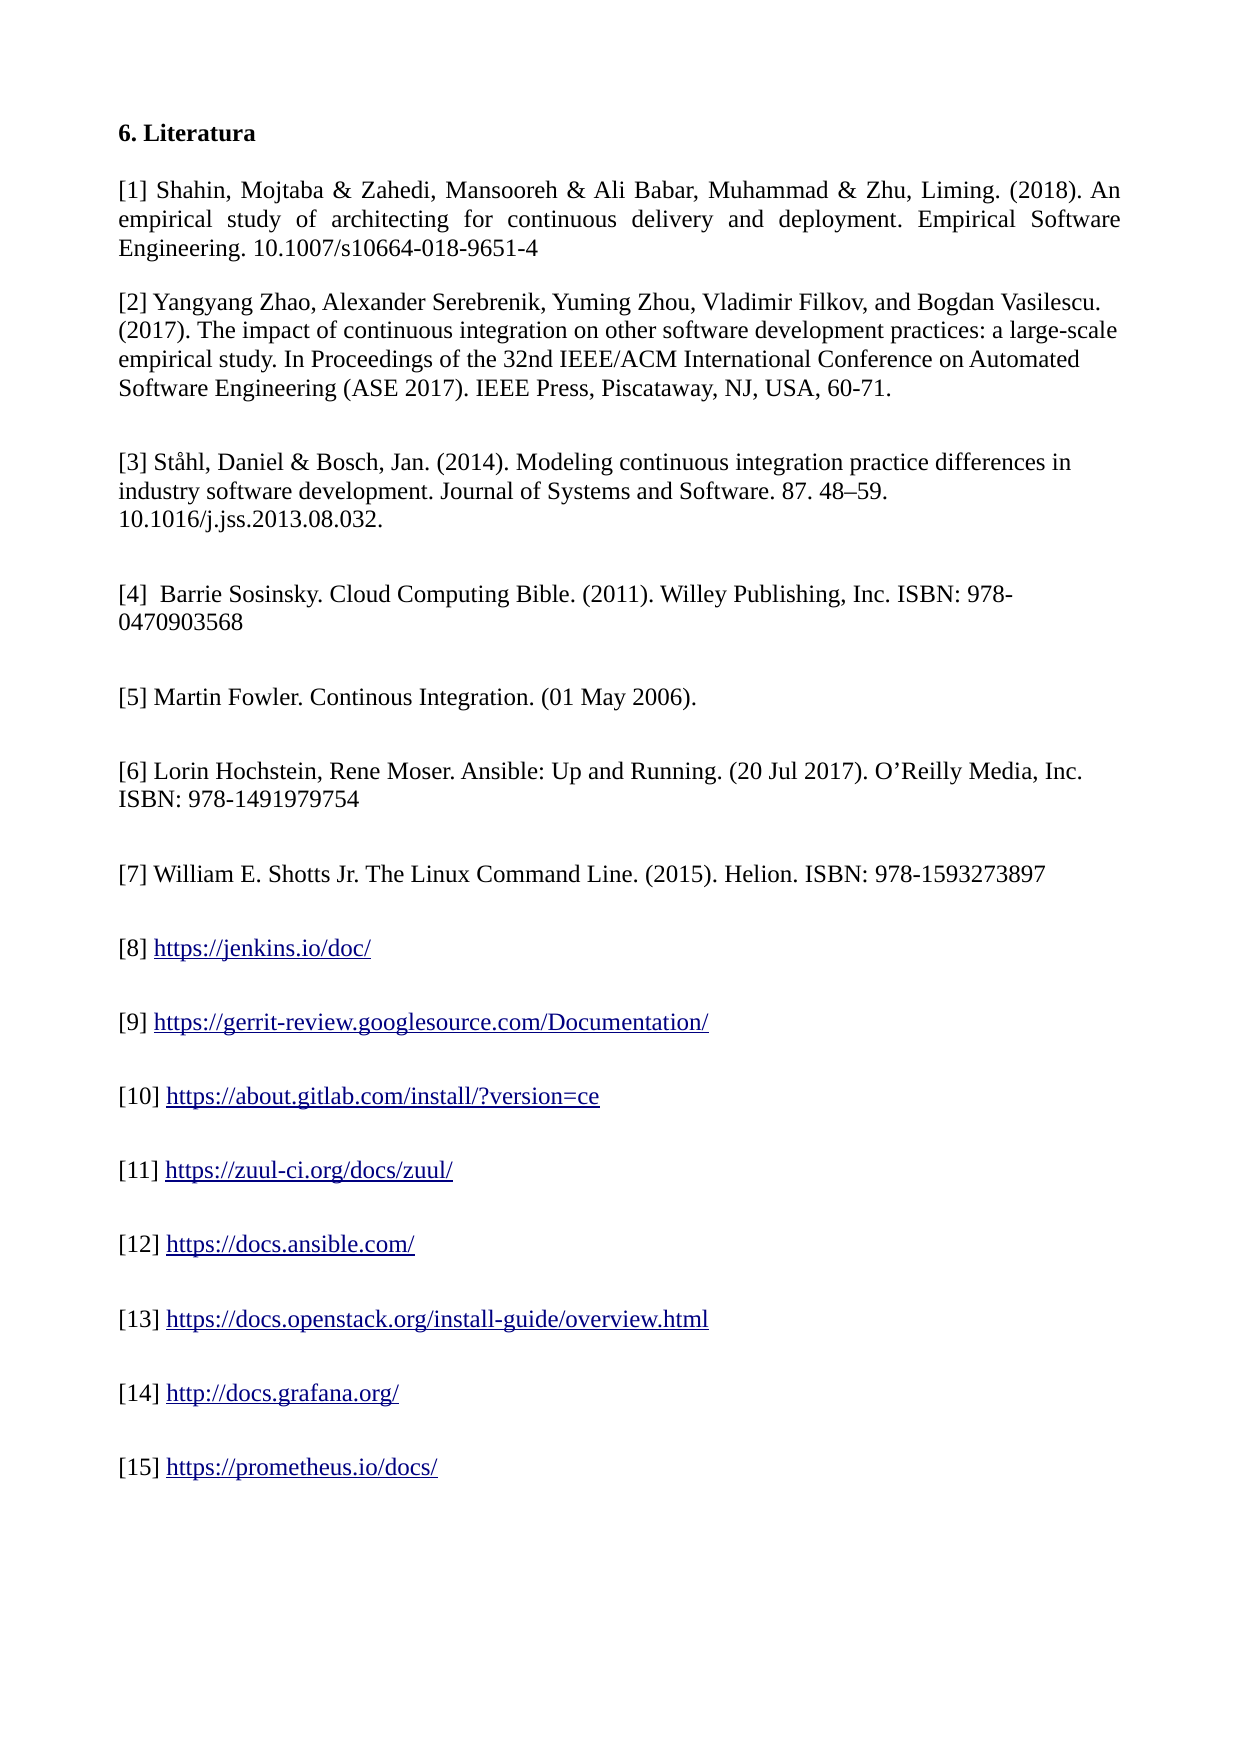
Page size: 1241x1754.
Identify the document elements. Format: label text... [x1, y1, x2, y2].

text [7] William E. Shotts Jr. The Linux Command Line. (2015). Helion. ISBN: 978-1593273897 [118, 859, 1122, 887]
text [2] Yangyang Zhao, Alexander Serebrenik, Yuming Zhou, Vladimir Filkov, and Bogdan Vasilescu. (2017). The impact of continuous integration on other software development practices: a large-scale empirical study. In Proceedings of the 32nd IEEE/ACM International Conference on Automated Software Engineering (ASE 2017). IEEE Press, Piscataway, NJ, USA, 60-71. [118, 287, 1122, 402]
text [9] https://gerrit-review.googlesource.com/Documentation/ [118, 1007, 1122, 1036]
text [10] https://about.gitlab.com/install/?version=ce [118, 1081, 1122, 1110]
text [6] Lorin Hochstein, Rene Moser. Ansible: Up and Running. (20 Jul 2017). O’Reilly Media, Inc. ISBN: 978-1491979754 [118, 756, 1122, 813]
text [3] Ståhl, Daniel & Bosch, Jan. (2014). Modeling continuous integration practice differences in industry software development. Journal of Systems and Software. 87. 48–59. 10.1016/j.jss.2013.08.032. [118, 447, 1122, 533]
text [11] https://zuul-ci.org/docs/zuul/ [118, 1155, 1122, 1184]
text [8] https://jenkins.io/doc/ [118, 933, 1122, 962]
text [14] http://docs.grafana.org/ [118, 1378, 1122, 1407]
text [4] Barrie Sosinsky. Cloud Computing Bible. (2011). Willey Publishing, Inc. ISBN: 978-0470903568 [118, 579, 1122, 636]
text [12] https://docs.ansible.com/ [118, 1229, 1122, 1258]
text [15] https://prometheus.io/docs/ [118, 1452, 1122, 1481]
text 6. Literatura [118, 118, 1122, 147]
text [1] Shahin, Mojtaba & Zahedi, Mansooreh & Ali Babar, Muhammad & Zhu, Liming. (2018). An empirical study of architecting for continuous delivery and deployment. Empirical Software Engineering. 10.1007/s10664-018-9651-4 [118, 176, 1122, 262]
text [5] Martin Fowler. Continous Integration. (01 May 2006). [118, 682, 1122, 710]
text [13] https://docs.openstack.org/install-guide/overview.html [118, 1304, 1122, 1332]
